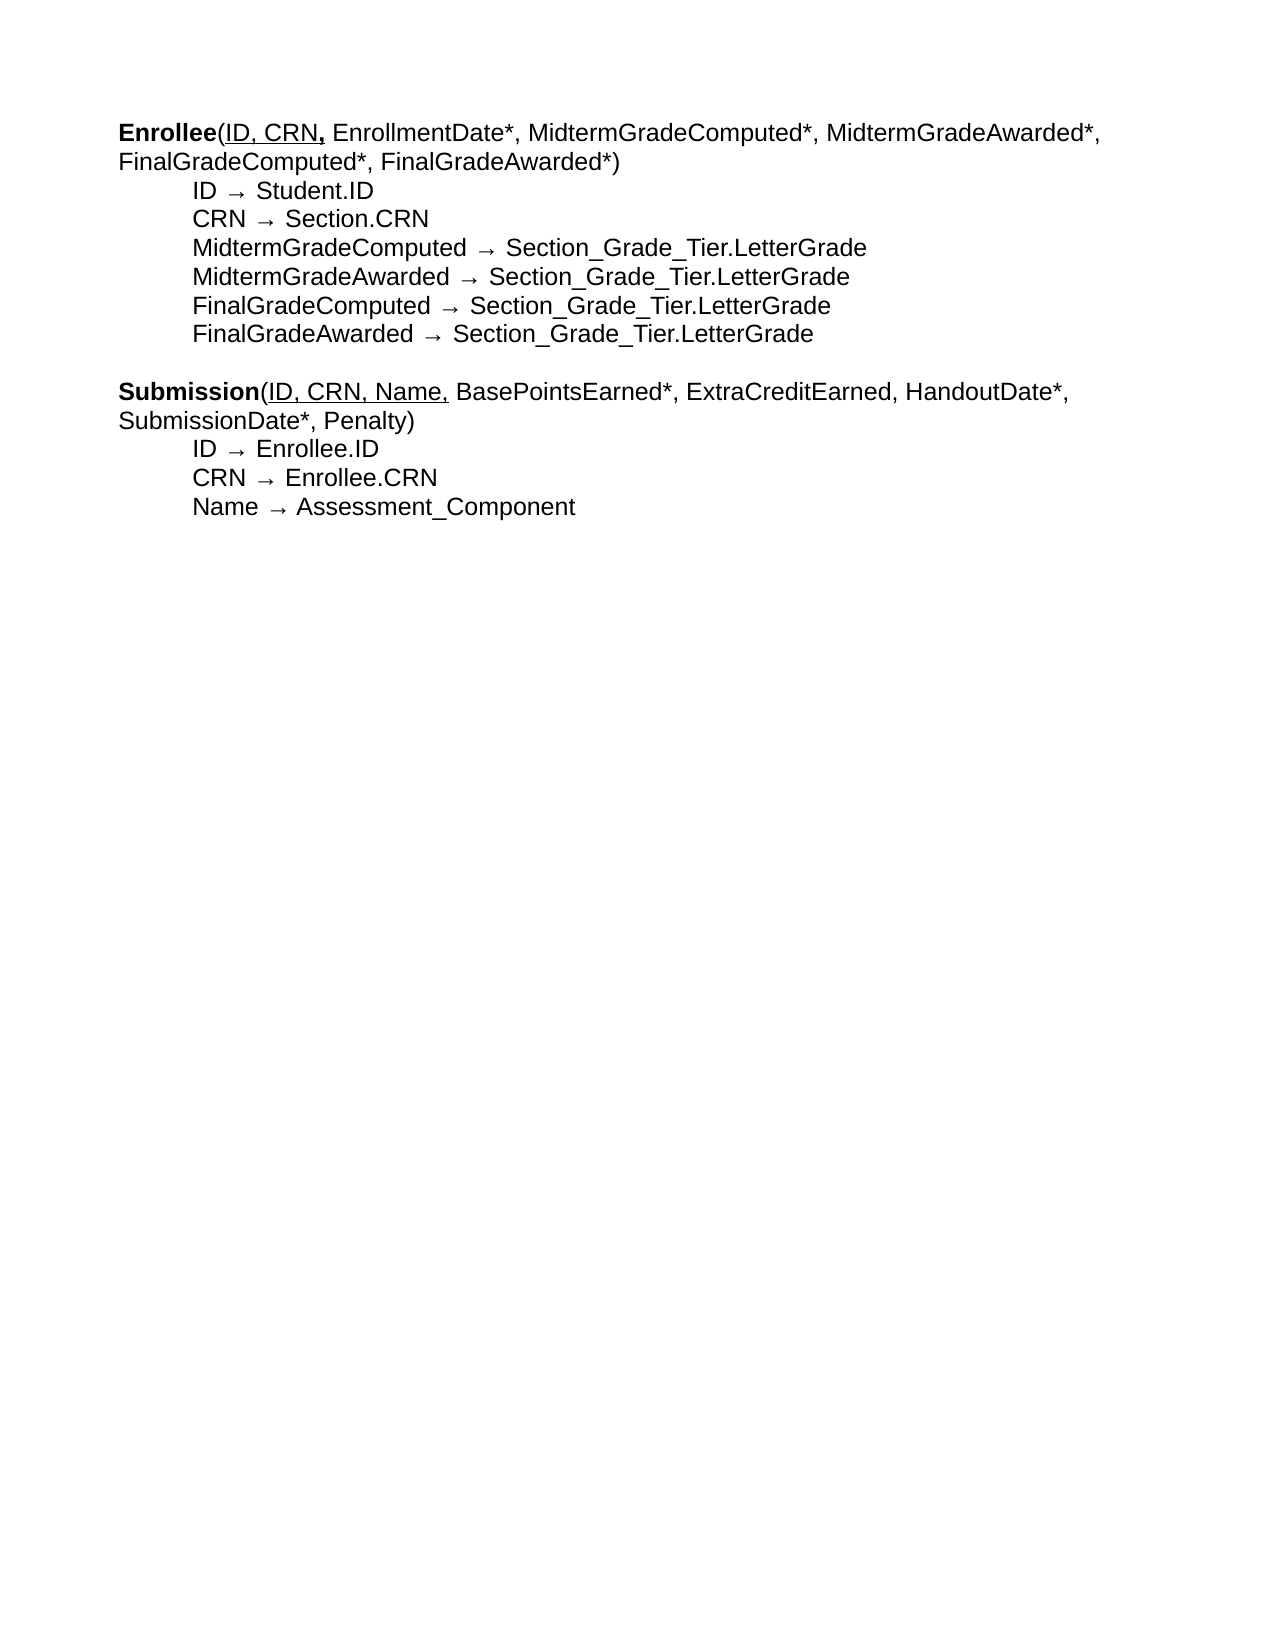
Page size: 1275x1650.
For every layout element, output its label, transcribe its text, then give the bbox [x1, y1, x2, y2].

text CRN → Enrollee.CRN [118, 463, 1157, 492]
text FinalGradeAwarded → Section_Grade_Tier.LetterGrade [118, 319, 1157, 348]
text Enrollee(ID, CRN, EnrollmentDate*, MidtermGradeComputed*, MidtermGradeAwarded*, FinalGradeComputed*, FinalGradeAwarded*) [118, 118, 1157, 176]
text Submission(ID, CRN, Name, BasePointsEarned*, ExtraCreditEarned, HandoutDate*, SubmissionDate*, Penalty) [118, 377, 1157, 434]
text Name → Assessment_Component [118, 492, 1157, 521]
text MidtermGradeComputed → Section_Grade_Tier.LetterGrade [118, 233, 1157, 262]
text ID → Enrollee.ID [118, 434, 1157, 463]
text CRN → Section.CRN [118, 204, 1157, 233]
text FinalGradeComputed → Section_Grade_Tier.LetterGrade [118, 291, 1157, 319]
text MidtermGradeAwarded → Section_Grade_Tier.LetterGrade [118, 262, 1157, 291]
text ID → Student.ID [118, 176, 1157, 204]
